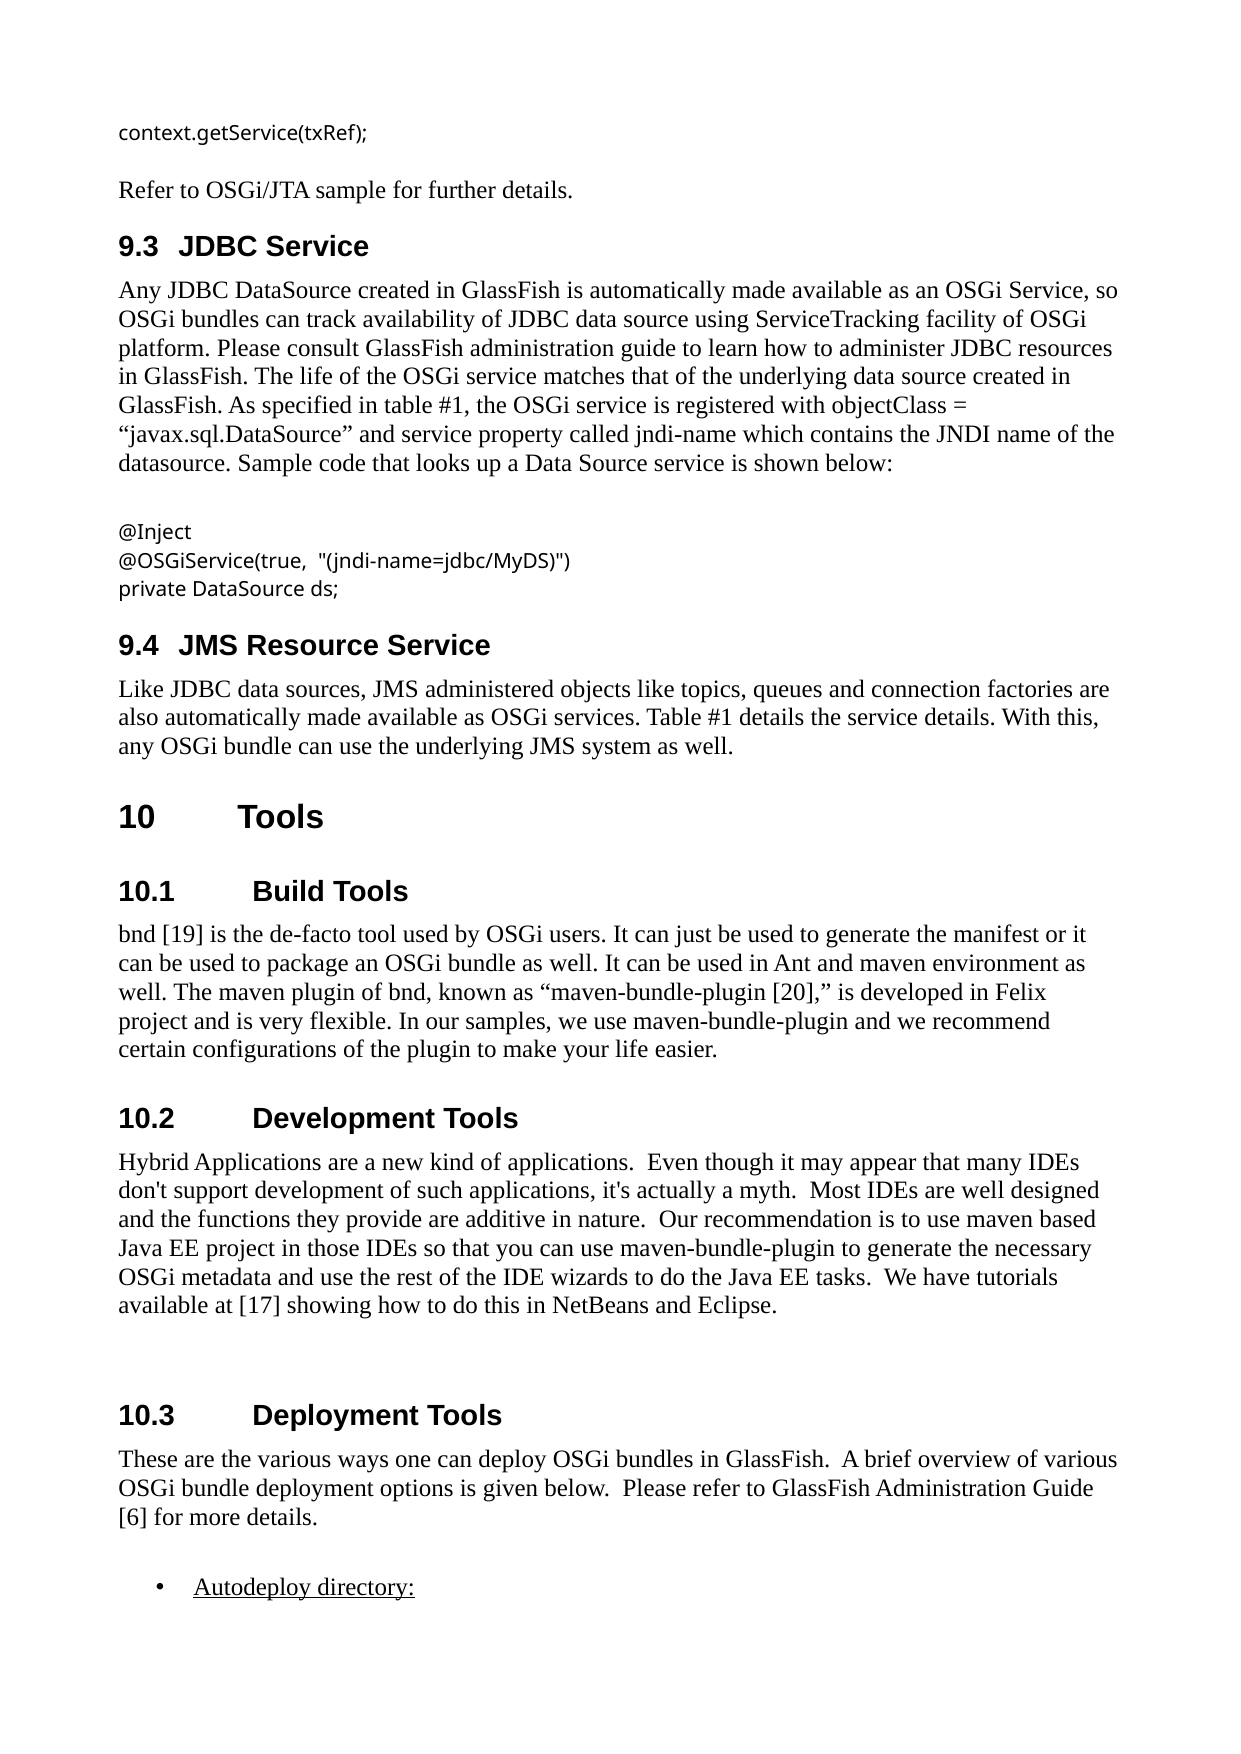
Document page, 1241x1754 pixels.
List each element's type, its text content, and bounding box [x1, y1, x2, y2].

subtitle Tools [118, 797, 1122, 836]
text These are the various ways one can deploy OSGi bundles in GlassFish. A brief overview of various OSGi bundle deployment options is given below. Please refer to GlassFish Administration Guide [6] for more details. [118, 1444, 1122, 1530]
text Refer to OSGi/JTA sample for further details. [118, 175, 1122, 204]
subtitle JMS Resource Service [118, 628, 1122, 661]
text @OSGiService(true, "(jndi-name=jdbc/MyDS)") [118, 546, 1122, 574]
text Like JDBC data sources, JMS administered objects like topics, queues and connection factories are also automatically made available as OSGi services. Table #1 details the service details. With this, any OSGi bundle can use the underlying JMS system as well. [118, 674, 1122, 760]
subtitle JDBC Service [118, 229, 1122, 263]
text context.getService(txRef); [118, 118, 1122, 147]
text @Inject [118, 517, 1122, 546]
text Hybrid Applications are a new kind of applications. Even though it may appear that many IDEs don't support development of such applications, it's actually a myth. Most IDEs are well designed and the functions they provide are additive in nature. Our recommendation is to use maven based Java EE project in those IDEs so that you can use maven-bundle-plugin to generate the necessary OSGi metadata and use the rest of the IDE wizards to do the Java EE tasks. We have tutorials available at [17] showing how to do this in NetBeans and Eclipse. [118, 1147, 1122, 1319]
text bnd [19] is the de-facto tool used by OSGi users. It can just be used to generate the manifest or it can be used to package an OSGi bundle as well. It can be used in Ant and maven environment as well. The maven plugin of bnd, known as “maven-bundle-plugin [20],” is developed in Felix project and is very flexible. In our samples, we use maven-bundle-plugin and we recommend certain configurations of the plugin to make your life easier. [118, 919, 1122, 1063]
text Any JDBC DataSource created in GlassFish is automatically made available as an OSGi Service, so OSGi bundles can track availability of JDBC data source using ServiceTracking facility of OSGi platform. Please consult GlassFish administration guide to learn how to administer JDBC resources in GlassFish. The life of the OSGi service matches that of the underlying data source created in GlassFish. As specified in table #1, the OSGi service is registered with objectClass = “javax.sql.DataSource” and service property called jndi-name which contains the JNDI name of the datasource. Sample code that looks up a Data Source service is shown below: [118, 275, 1122, 476]
subtitle Development Tools [118, 1101, 1122, 1134]
subtitle Deployment Tools [118, 1398, 1122, 1432]
text private DataSource ds; [118, 574, 1122, 603]
subtitle Build Tools [118, 873, 1122, 907]
list Autodeploy directory: [156, 1572, 1122, 1600]
